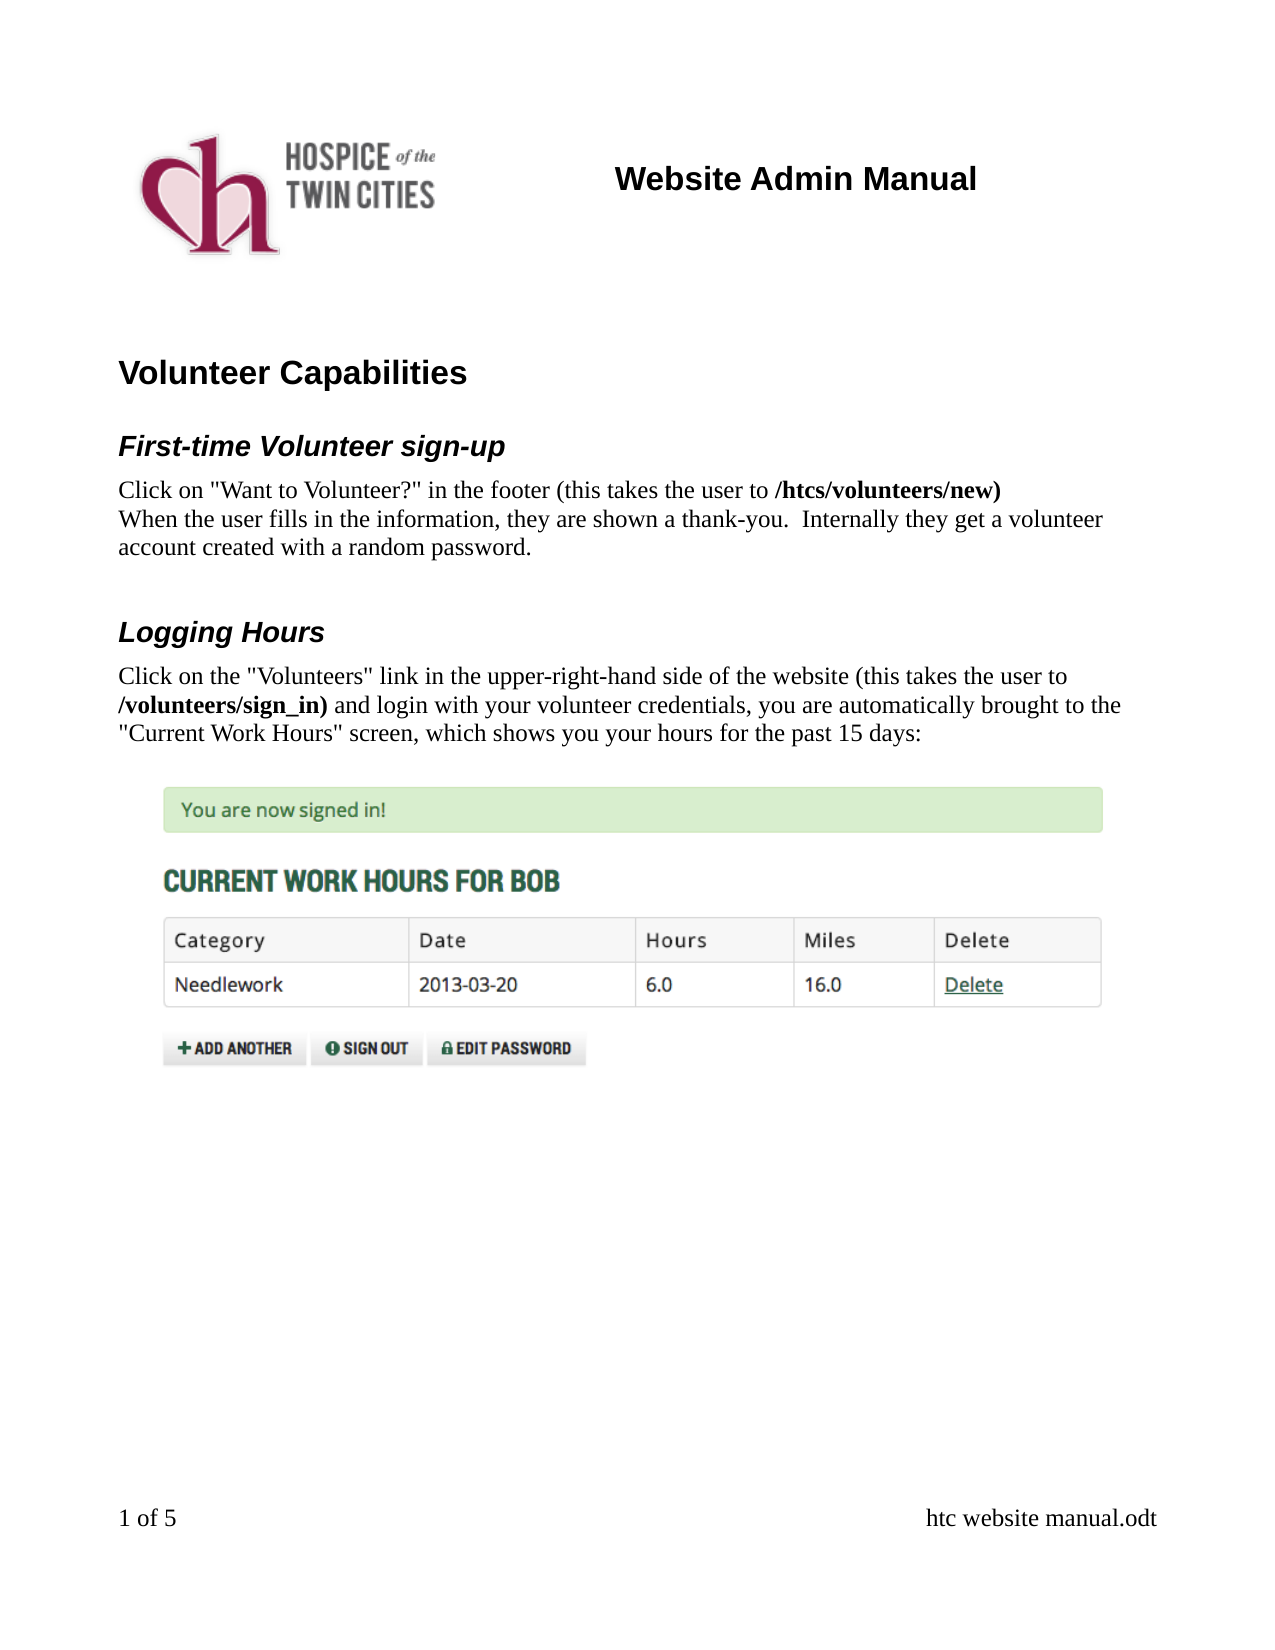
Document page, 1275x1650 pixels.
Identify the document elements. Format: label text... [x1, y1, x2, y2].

subtitle Logging Hours [118, 615, 1157, 648]
text [118, 159, 132, 198]
text Click on "Want to Volunteer?" in the footer (this takes the user to /htcs/volunteers/new) [118, 475, 1157, 504]
picture [148, 776, 1127, 1093]
subtitle First-time Volunteer sign-up [118, 429, 1157, 462]
picture [132, 126, 436, 264]
text Click on the "Volunteers" link in the upper-right-hand side of the website (this takes the user to /volunteers/sign_in) and login with your volunteer credentials, you are automatically brought to the "Current Work Hours" screen, which shows you your hours for the past 15 days: [118, 661, 1157, 747]
subtitle Volunteer Capabilities [118, 353, 1157, 391]
text Website Admin Manual [436, 159, 1157, 198]
text When the user fills in the information, they are shown a thank-you. Internally they get a volunteer account created with a random password. [118, 504, 1157, 561]
